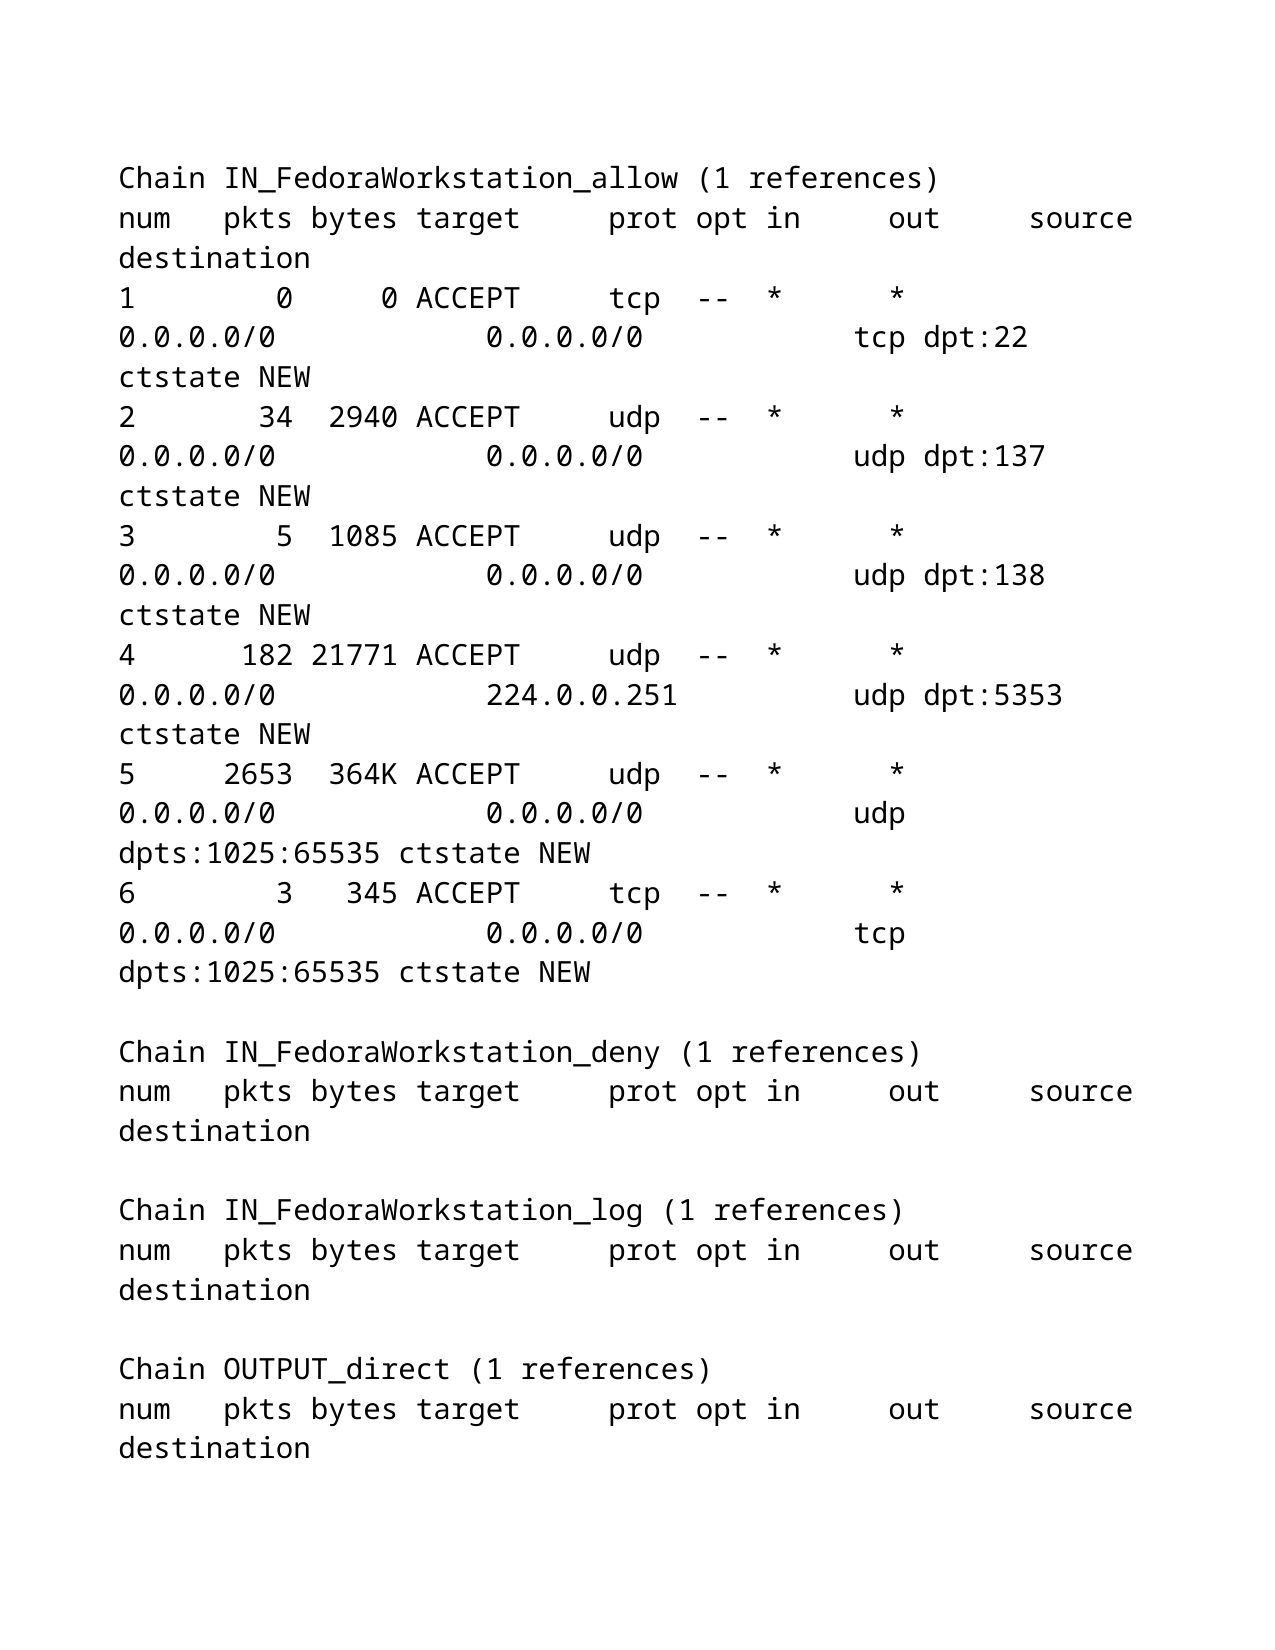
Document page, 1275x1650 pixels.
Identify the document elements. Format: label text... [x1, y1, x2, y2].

text Chain IN_FedoraWorkstation_deny (1 references) [118, 1031, 1157, 1071]
text num pkts bytes target prot opt in out source destination [118, 1071, 1157, 1150]
text num pkts bytes target prot opt in out source destination [118, 1229, 1157, 1309]
text 1 0 0 ACCEPT tcp -- * * 0.0.0.0/0 0.0.0.0/0 tcp dpt:22 ctstate NEW [118, 277, 1157, 396]
text 2 34 2940 ACCEPT udp -- * * 0.0.0.0/0 0.0.0.0/0 udp dpt:137 ctstate NEW [118, 396, 1157, 515]
text 5 2653 364K ACCEPT udp -- * * 0.0.0.0/0 0.0.0.0/0 udp dpts:1025:65535 ctstate NEW [118, 753, 1157, 872]
text 6 3 345 ACCEPT tcp -- * * 0.0.0.0/0 0.0.0.0/0 tcp dpts:1025:65535 ctstate NEW [118, 872, 1157, 991]
text num pkts bytes target prot opt in out source destination [118, 1388, 1157, 1467]
text 3 5 1085 ACCEPT udp -- * * 0.0.0.0/0 0.0.0.0/0 udp dpt:138 ctstate NEW [118, 515, 1157, 634]
text Chain OUTPUT_direct (1 references) [118, 1348, 1157, 1388]
text num pkts bytes target prot opt in out source destination [118, 197, 1157, 277]
text Chain IN_FedoraWorkstation_allow (1 references) [118, 158, 1157, 197]
text 4 182 21771 ACCEPT udp -- * * 0.0.0.0/0 224.0.0.251 udp dpt:5353 ctstate NEW [118, 634, 1157, 753]
text Chain IN_FedoraWorkstation_log (1 references) [118, 1190, 1157, 1229]
